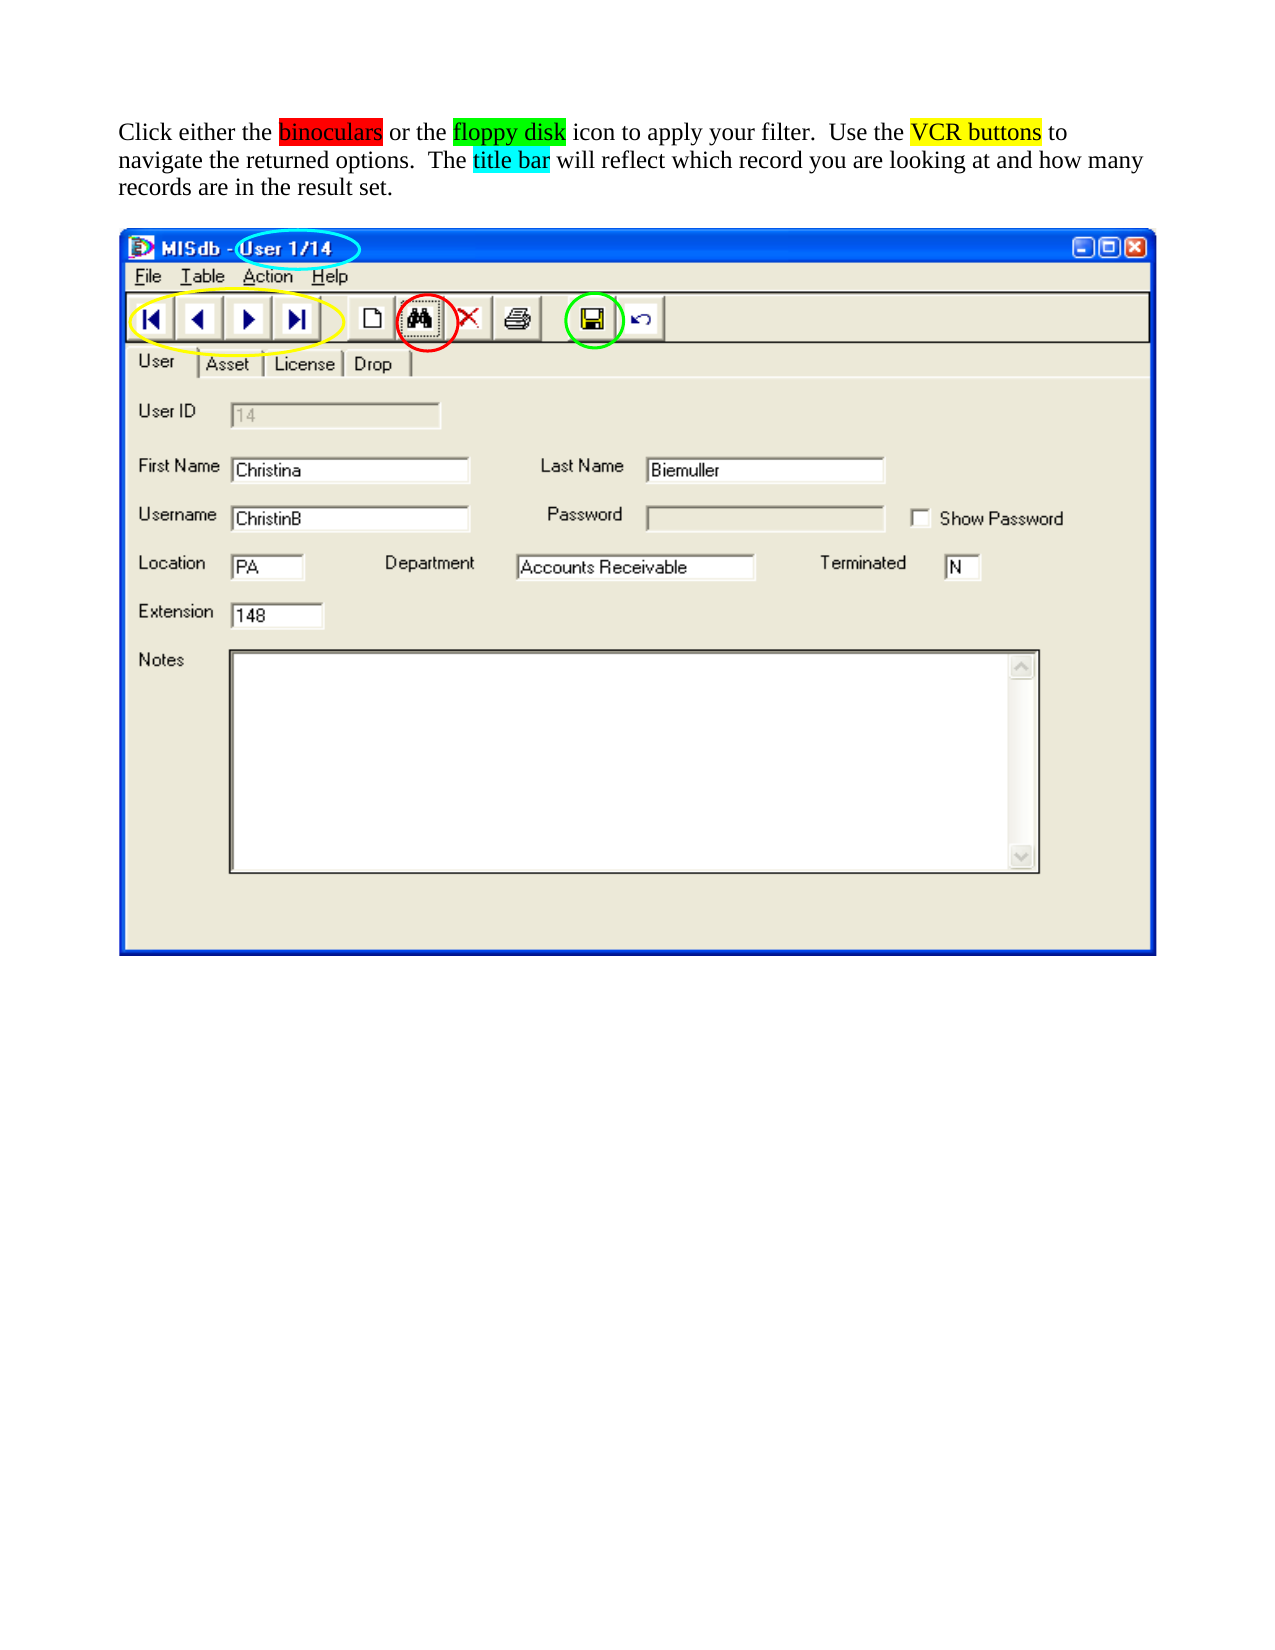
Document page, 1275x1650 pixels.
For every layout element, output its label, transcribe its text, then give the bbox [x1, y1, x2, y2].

picture [119, 228, 1157, 956]
text Click either the binoculars or the floppy disk icon to apply your filter. Use the VCR buttons to navigate the returned options. The title bar will reflect which record you are looking at and how many records are in the result set. [118, 118, 1157, 201]
picture [238, 232, 357, 267]
